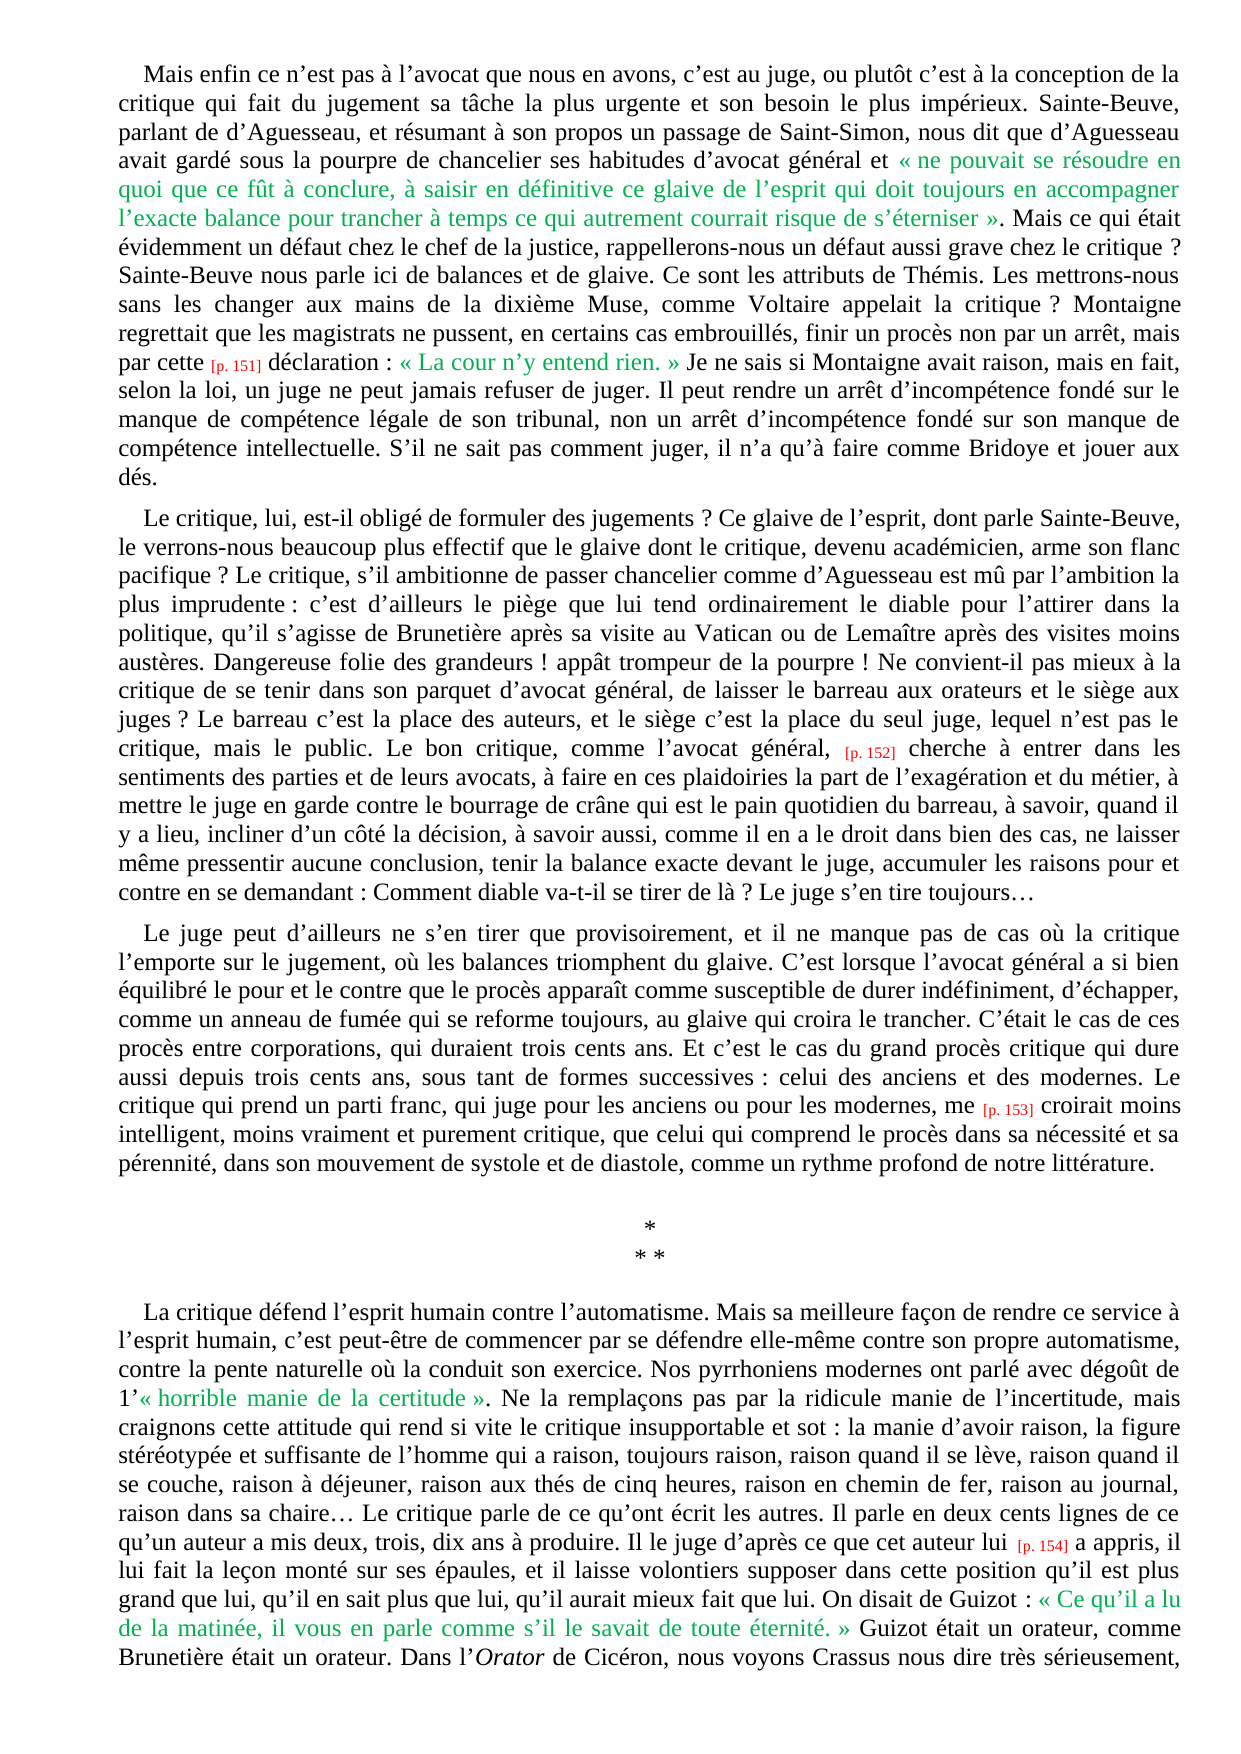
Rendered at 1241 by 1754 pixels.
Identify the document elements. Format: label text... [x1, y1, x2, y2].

text La critique défend l’esprit humain contre l’automatisme. Mais sa meilleure façon de rendre ce service à l’esprit humain, c’est peut-être de commencer par se défendre elle-même contre son propre automatisme, contre la pente naturelle où la conduit son exercice. Nos pyrrhoniens modernes ont parlé avec dégoût de 1’« horrible manie de la certitude ». Ne la remplaçons pas par la ridicule manie de l’incertitude, mais craignons cette attitude qui rend si vite le critique insupportable et sot : la manie d’avoir raison, la figure stéréotypée et suffisante de l’homme qui a raison, toujours raison, raison quand il se lève, raison quand il se couche, raison à déjeuner, raison aux thés de cinq heures, raison en chemin de fer, raison au journal, raison dans sa chaire… Le critique parle de ce qu’ont écrit les autres. Il parle en deux cents lignes de ce qu’un auteur a mis deux, trois, dix ans à produire. Il le juge d’après ce que cet auteur lui [p. 154] a appris, il lui fait la leçon monté sur ses épaules, et il laisse volontiers supposer dans cette position qu’il est plus grand que lui, qu’il en sait plus que lui, qu’il aurait mieux fait que lui. On disait de Guizot : « Ce qu’il a lu de la matinée, il vous en parle comme s’il le savait de toute éternité. » Guizot était un orateur, comme Brunetière était un orateur. Dans l’Orator de Cicéron, nous voyons Crassus nous dire très sérieusement, [118, 1297, 1181, 1670]
text Le juge peut d’ailleurs ne s’en tirer que provisoirement, et il ne manque pas de cas où la critique l’emporte sur le jugement, où les balances triomphent du glaive. C’est lorsque l’avocat général a si bien équilibré le pour et le contre que le procès apparaît comme susceptible de durer indéfiniment, d’échapper, comme un anneau de fumée qui se reforme toujours, au glaive qui croira le trancher. C’était le cas de ces procès entre corporations, qui duraient trois cents ans. Et c’est le cas du grand procès critique qui dure aussi depuis trois cents ans, sous tant de formes successives : celui des anciens et des modernes. Le critique qui prend un parti franc, qui juge pour les anciens ou pour les modernes, me [p. 153] croirait moins intelligent, moins vraiment et purement critique, que celui qui comprend le procès dans sa nécessité et sa pérennité, dans son mouvement de systole et de diastole, comme un rythme profond de notre littérature. [118, 918, 1181, 1177]
text * * * [118, 1214, 1181, 1272]
text Le critique, lui, est-il obligé de formuler des jugements ? Ce glaive de l’esprit, dont parle Sainte-Beuve, le verrons-nous beaucoup plus effectif que le glaive dont le critique, devenu académicien, arme son flanc pacifique ? Le critique, s’il ambitionne de passer chancelier comme d’Aguesseau est mû par l’ambition la plus imprudente : c’est d’ailleurs le piège que lui tend ordinairement le diable pour l’attirer dans la politique, qu’il s’agisse de Brunetière après sa visite au Vatican ou de Lemaître après des visites moins austères. Dangereuse folie des grandeurs ! appât trompeur de la pourpre ! Ne convient-il pas mieux à la critique de se tenir dans son parquet d’avocat général, de laisser le barreau aux orateurs et le siège aux juges ? Le barreau c’est la place des auteurs, et le siège c’est la place du seul juge, lequel n’est pas le critique, mais le public. Le bon critique, comme l’avocat général, [p. 152] cherche à entrer dans les sentiments des parties et de leurs avocats, à faire en ces plaidoiries la part de l’exagération et du métier, à mettre le juge en garde contre le bourrage de crâne qui est le pain quotidien du barreau, à savoir, quand il y a lieu, incliner d’un côté la décision, à savoir aussi, comme il en a le droit dans bien des cas, ne laisser même pressentir aucune conclusion, tenir la balance exacte devant le juge, accumuler les raisons pour et contre en se demandant : Comment diable va-t-il se tirer de là ? Le juge s’en tire toujours… [118, 503, 1181, 905]
text Mais enfin ce n’est pas à l’avocat que nous en avons, c’est au juge, ou plutôt c’est à la conception de la critique qui fait du jugement sa tâche la plus urgente et son besoin le plus impérieux. Sainte-Beuve, parlant de d’Aguesseau, et résumant à son propos un passage de Saint-Simon, nous dit que d’Aguesseau avait gardé sous la pourpre de chancelier ses habitudes d’avocat général et « ne pouvait se résoudre en quoi que ce fût à conclure, à saisir en définitive ce glaive de l’esprit qui doit toujours en accompagner l’exacte balance pour trancher à temps ce qui autrement courrait risque de s’éterniser ». Mais ce qui était évidemment un défaut chez le chef de la justice, rappellerons-nous un défaut aussi grave chez le critique ? Sainte-Beuve nous parle ici de balances et de glaive. Ce sont les attributs de Thémis. Les mettrons-nous sans les changer aux mains de la dixième Muse, comme Voltaire appelait la critique ? Montaigne regrettait que les magistrats ne pussent, en certains cas embrouillés, finir un procès non par un arrêt, mais par cette [p. 151] déclaration : « La cour n’y entend rien. » Je ne sais si Montaigne avait raison, mais en fait, selon la loi, un juge ne peut jamais refuser de juger. Il peut rendre un arrêt d’incompétence fondé sur le manque de compétence légale de son tribunal, non un arrêt d’incompétence fondé sur son manque de compétence intellectuelle. S’il ne sait pas comment juger, il n’a qu’à faire comme Bridoye et jouer aux dés. [118, 59, 1181, 490]
